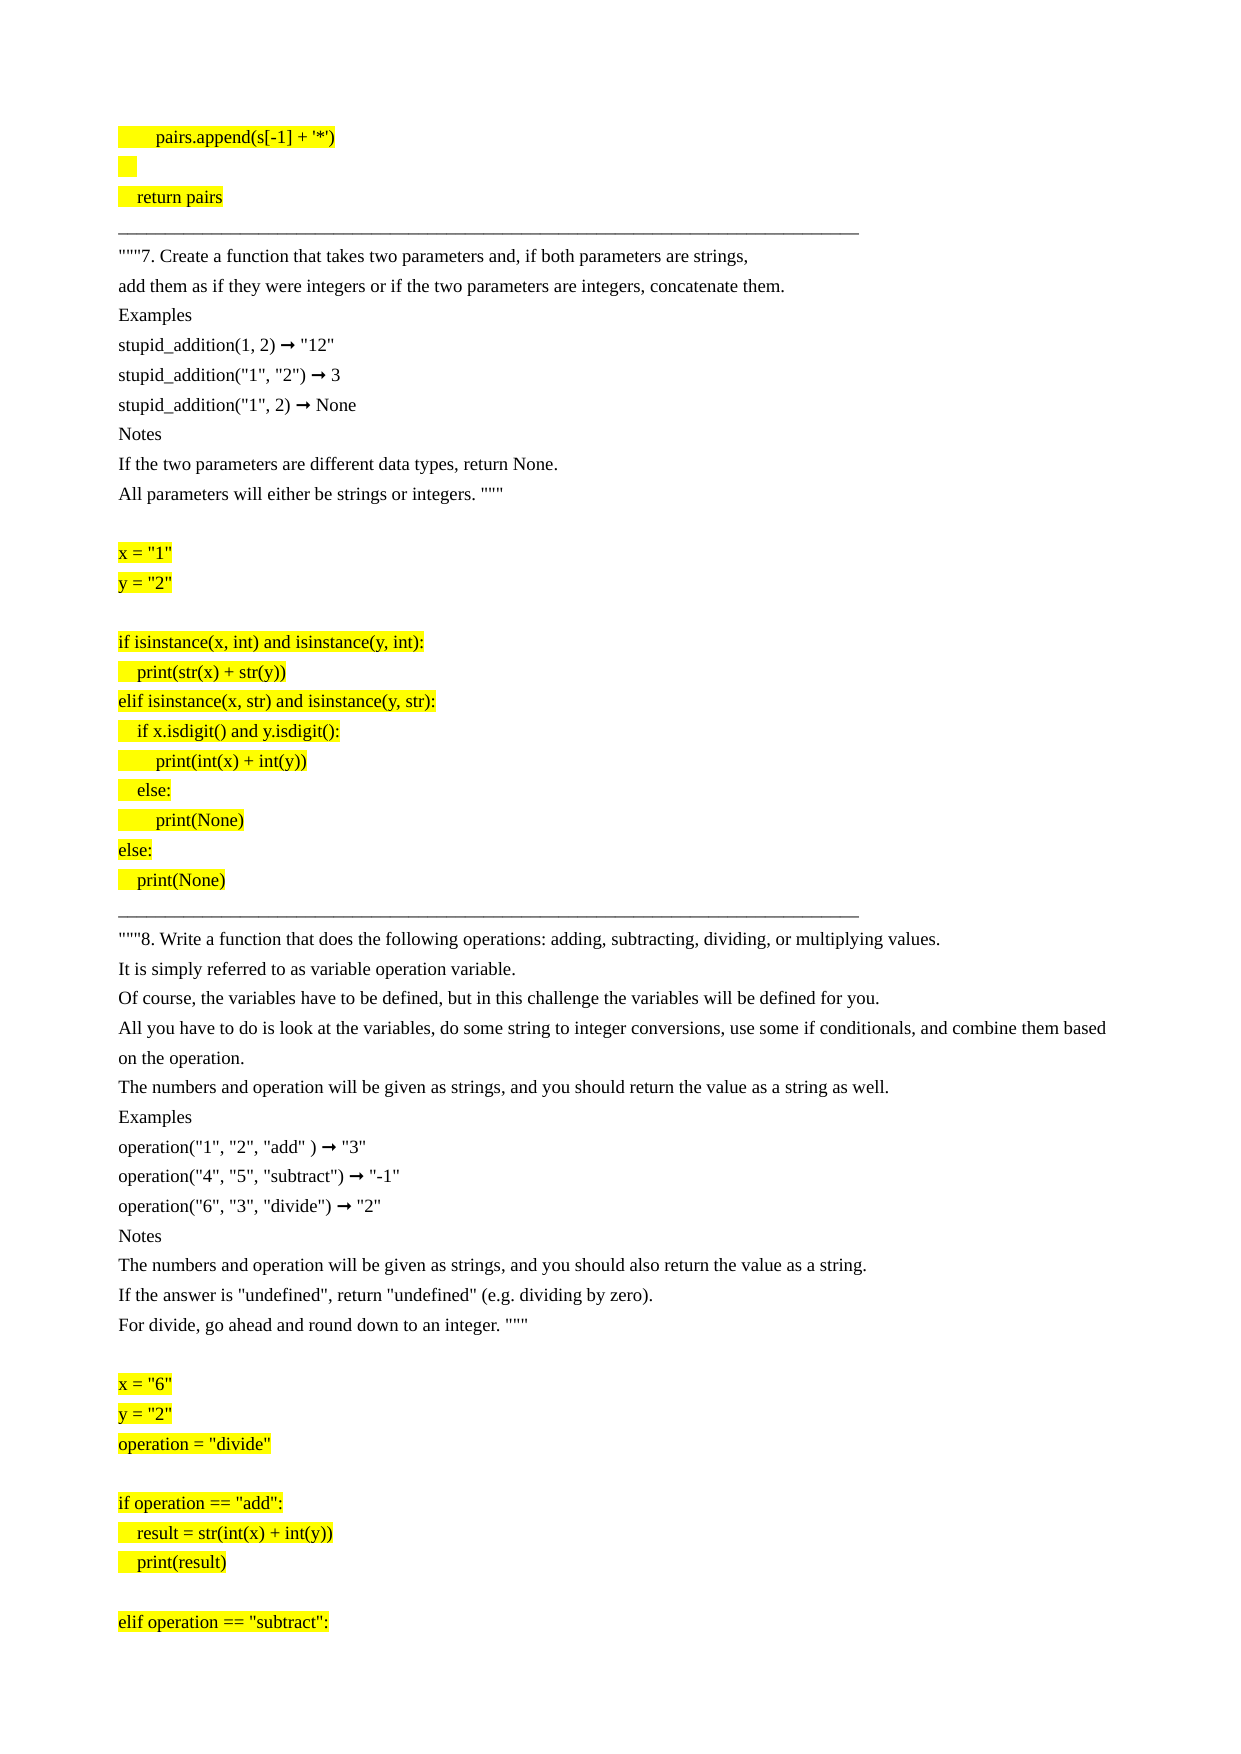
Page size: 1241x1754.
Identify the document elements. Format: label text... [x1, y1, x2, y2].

text If the two parameters are different data types, return None. [118, 445, 1122, 474]
text _______________________________________________________________________________ [118, 207, 1122, 237]
text return pairs [118, 177, 1122, 207]
text _______________________________________________________________________________ [118, 890, 1122, 920]
text stupid_addition("1", "2") ➞ 3 [118, 356, 1122, 385]
text else: [118, 771, 1122, 801]
text operation("6", "3", "divide") ➞ "2" [118, 1187, 1122, 1217]
text if x.isdigit() and y.isdigit(): [118, 712, 1122, 742]
text """7. Create a function that takes two parameters and, if both parameters are strings, [118, 237, 1122, 267]
text All parameters will either be strings or integers. """ [118, 474, 1122, 504]
text operation = "divide" [118, 1424, 1122, 1454]
text result = str(int(x) + int(y)) [118, 1513, 1122, 1543]
text operation("1", "2", "add" ) ➞ "3" [118, 1127, 1122, 1157]
text The numbers and operation will be given as strings, and you should return the value as a string as well. [118, 1068, 1122, 1098]
text print(None) [118, 801, 1122, 831]
text x = "1" [118, 534, 1122, 563]
text print(None) [118, 860, 1122, 890]
text elif isinstance(x, str) and isinstance(y, str): [118, 682, 1122, 712]
text y = "2" [118, 1395, 1122, 1424]
text It is simply referred to as variable operation variable. [118, 949, 1122, 979]
text y = "2" [118, 563, 1122, 593]
text Examples [118, 296, 1122, 326]
text Of course, the variables have to be defined, but in this challenge the variables will be defined for you. [118, 979, 1122, 1009]
text pairs.append(s[-1] + '*') [118, 118, 1122, 148]
text operation("4", "5", "subtract") ➞ "-1" [118, 1157, 1122, 1187]
text stupid_addition("1", 2) ➞ None [118, 385, 1122, 415]
text stupid_addition(1, 2) ➞ "12" [118, 326, 1122, 356]
text elif operation == "subtract": [118, 1602, 1122, 1632]
text if operation == "add": [118, 1484, 1122, 1513]
text """8. Write a function that does the following operations: adding, subtracting, dividing, or multiplying values. [118, 920, 1122, 949]
text Examples [118, 1098, 1122, 1127]
text else: [118, 831, 1122, 860]
text All you have to do is look at the variables, do some string to integer conversions, use some if conditionals, and combine them based on the operation. [118, 1009, 1122, 1068]
text print(result) [118, 1543, 1122, 1573]
text add them as if they were integers or if the two parameters are integers, concatenate them. [118, 267, 1122, 296]
text The numbers and operation will be given as strings, and you should also return the value as a string. [118, 1246, 1122, 1276]
text Notes [118, 415, 1122, 445]
text print(int(x) + int(y)) [118, 742, 1122, 771]
text If the answer is "undefined", return "undefined" (e.g. dividing by zero). [118, 1276, 1122, 1306]
text print(str(x) + str(y)) [118, 652, 1122, 682]
text if isinstance(x, int) and isinstance(y, int): [118, 623, 1122, 652]
text For divide, go ahead and round down to an integer. """ [118, 1306, 1122, 1335]
text Notes [118, 1217, 1122, 1246]
text x = "6" [118, 1365, 1122, 1395]
